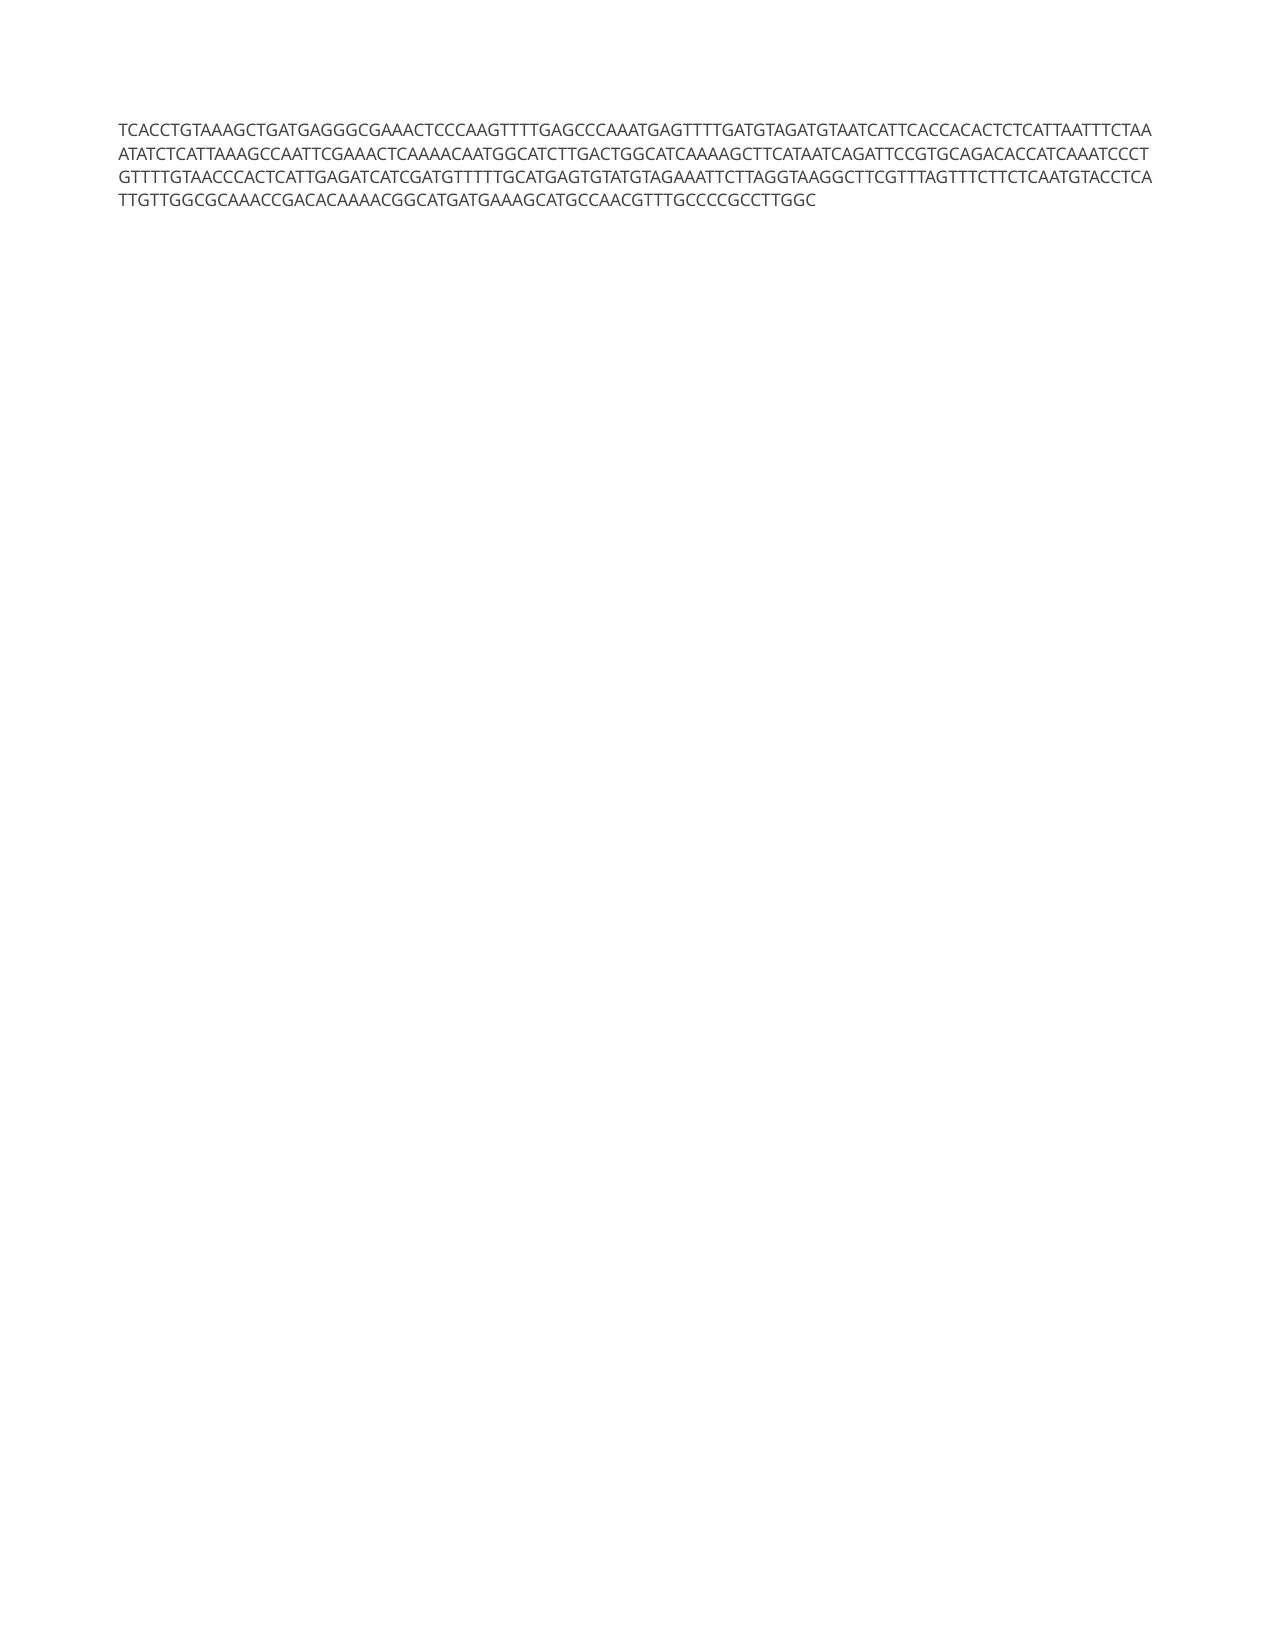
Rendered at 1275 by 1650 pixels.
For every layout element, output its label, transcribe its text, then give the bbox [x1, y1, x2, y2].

text TCACCTGTAAAGCTGATGAGGGCGAAACTCCCAAGTTTTGAGCCCAAATGAGTTTTGATGTAGATGTAATCATTCACCACACTCTCATTAATTTCTAAATATCTCATTAAAGCCAATTCGAAACTCAAAACAATGGCATCTTGACTGGCATCAAAAGCTTCATAATCAGATTCCGTGCAGACACCATCAAATCCCTGTTTTGTAACCCACTCATTGAGATCATCGATGTTTTTGCATGAGTGTATGTAGAAATTCTTAGGTAAGGCTTCGTTTAGTTTCTTCTCAATGTACCTCATTGTTGGCGCAAACCGACACAAAACGGCATGATGAAAGCATGCCAACGTTTGCCCCGCCTTGGC [118, 118, 1157, 212]
